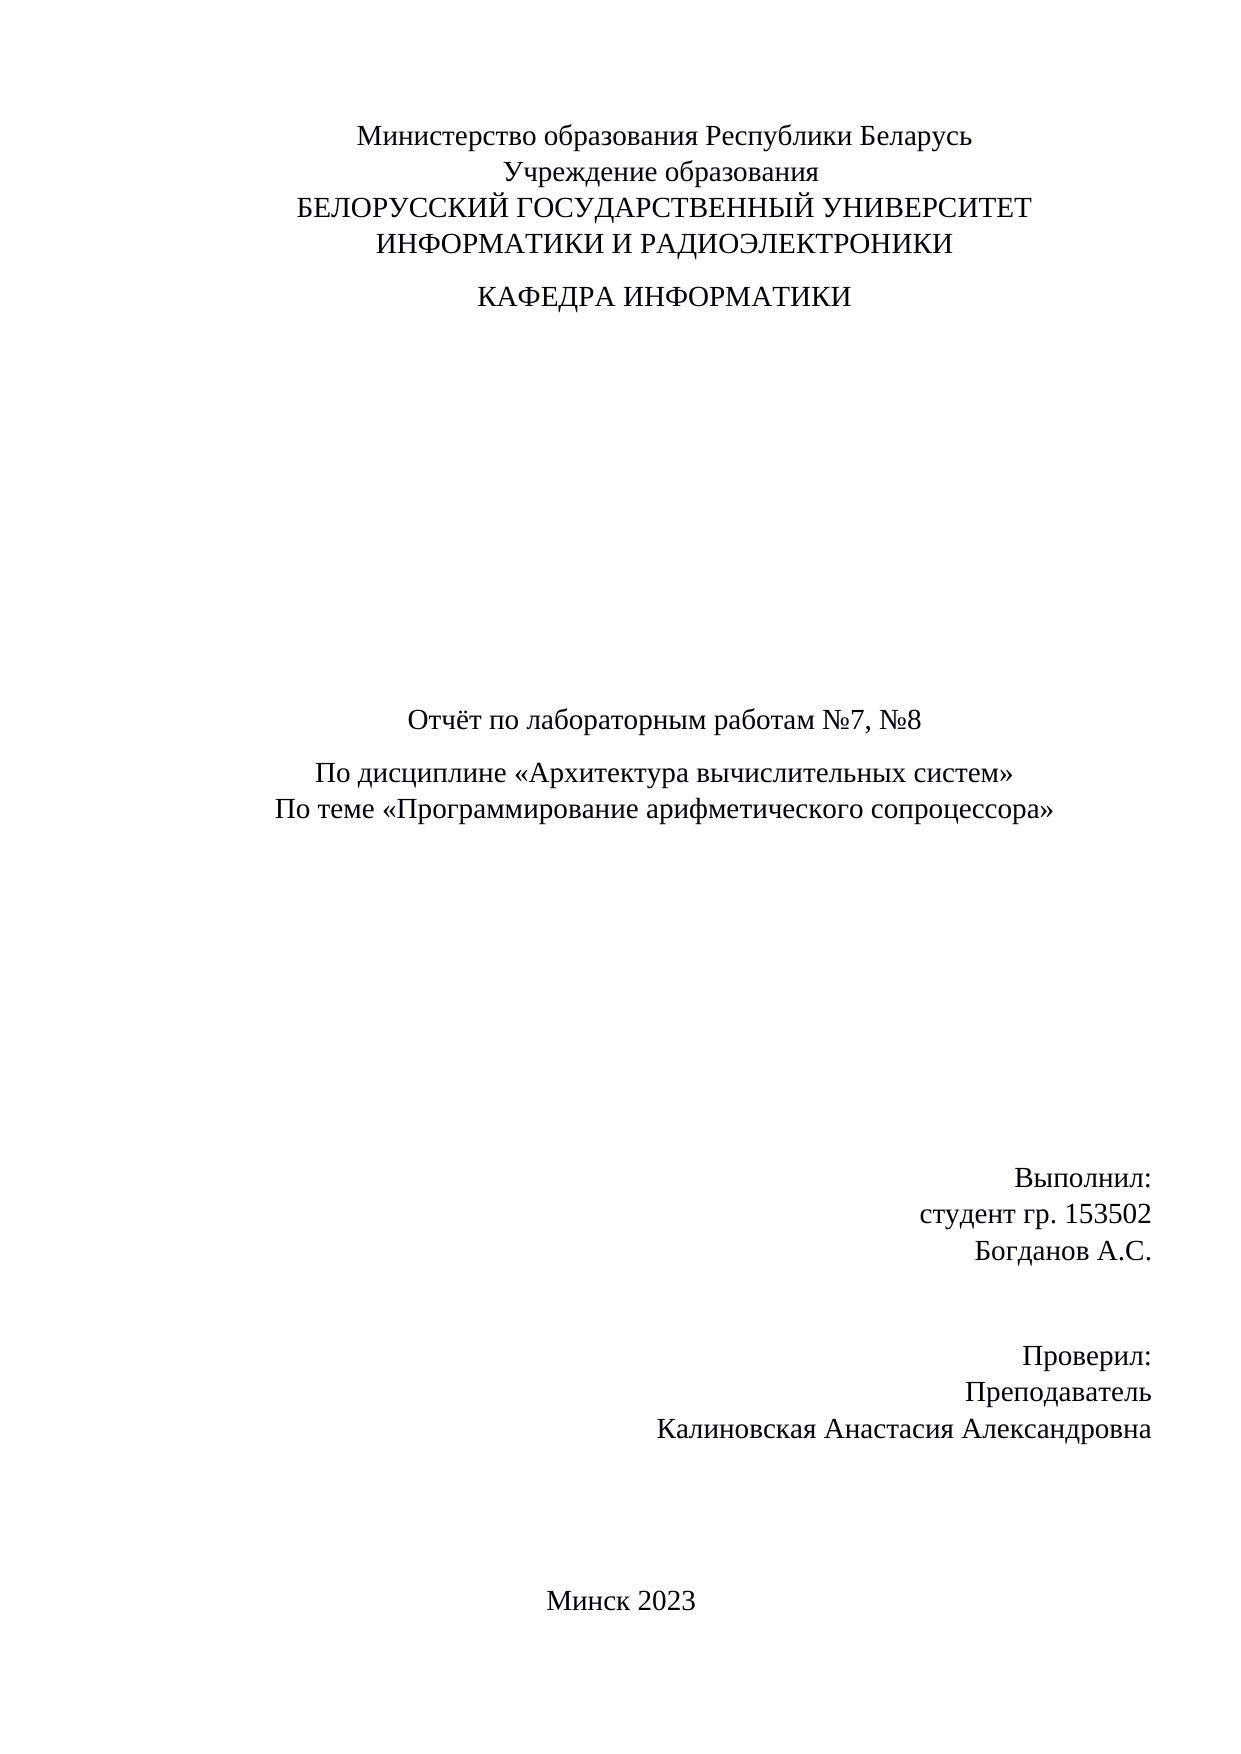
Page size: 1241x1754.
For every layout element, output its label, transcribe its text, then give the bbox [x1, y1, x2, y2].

text По дисциплине «Архитектура вычислительных систем» По теме «Программирование арифметического сопроцессора» [177, 755, 1152, 824]
text Выполнил: студент гр. 153502 Богданов А.С. [177, 1161, 1152, 1266]
text Министерство образования Республики Беларусь Учреждение образования БЕЛОРУССКИЙ ГОСУДАРСТВЕННЫЙ УНИВЕРСИТЕТ ИНФОРМАТИКИ И РАДИОЭЛЕКТРОНИКИ [177, 118, 1152, 260]
text КАФЕДРА ИНФОРМАТИКИ [177, 279, 1152, 313]
text Отчёт по лабораторным работам №7, №8 [177, 702, 1152, 735]
text Проверил: [177, 1338, 1152, 1372]
text Калиновская Анастасия Александровна [177, 1411, 1152, 1444]
text Минск 2023 [177, 1583, 1152, 1616]
text Преподаватель [177, 1374, 1152, 1408]
